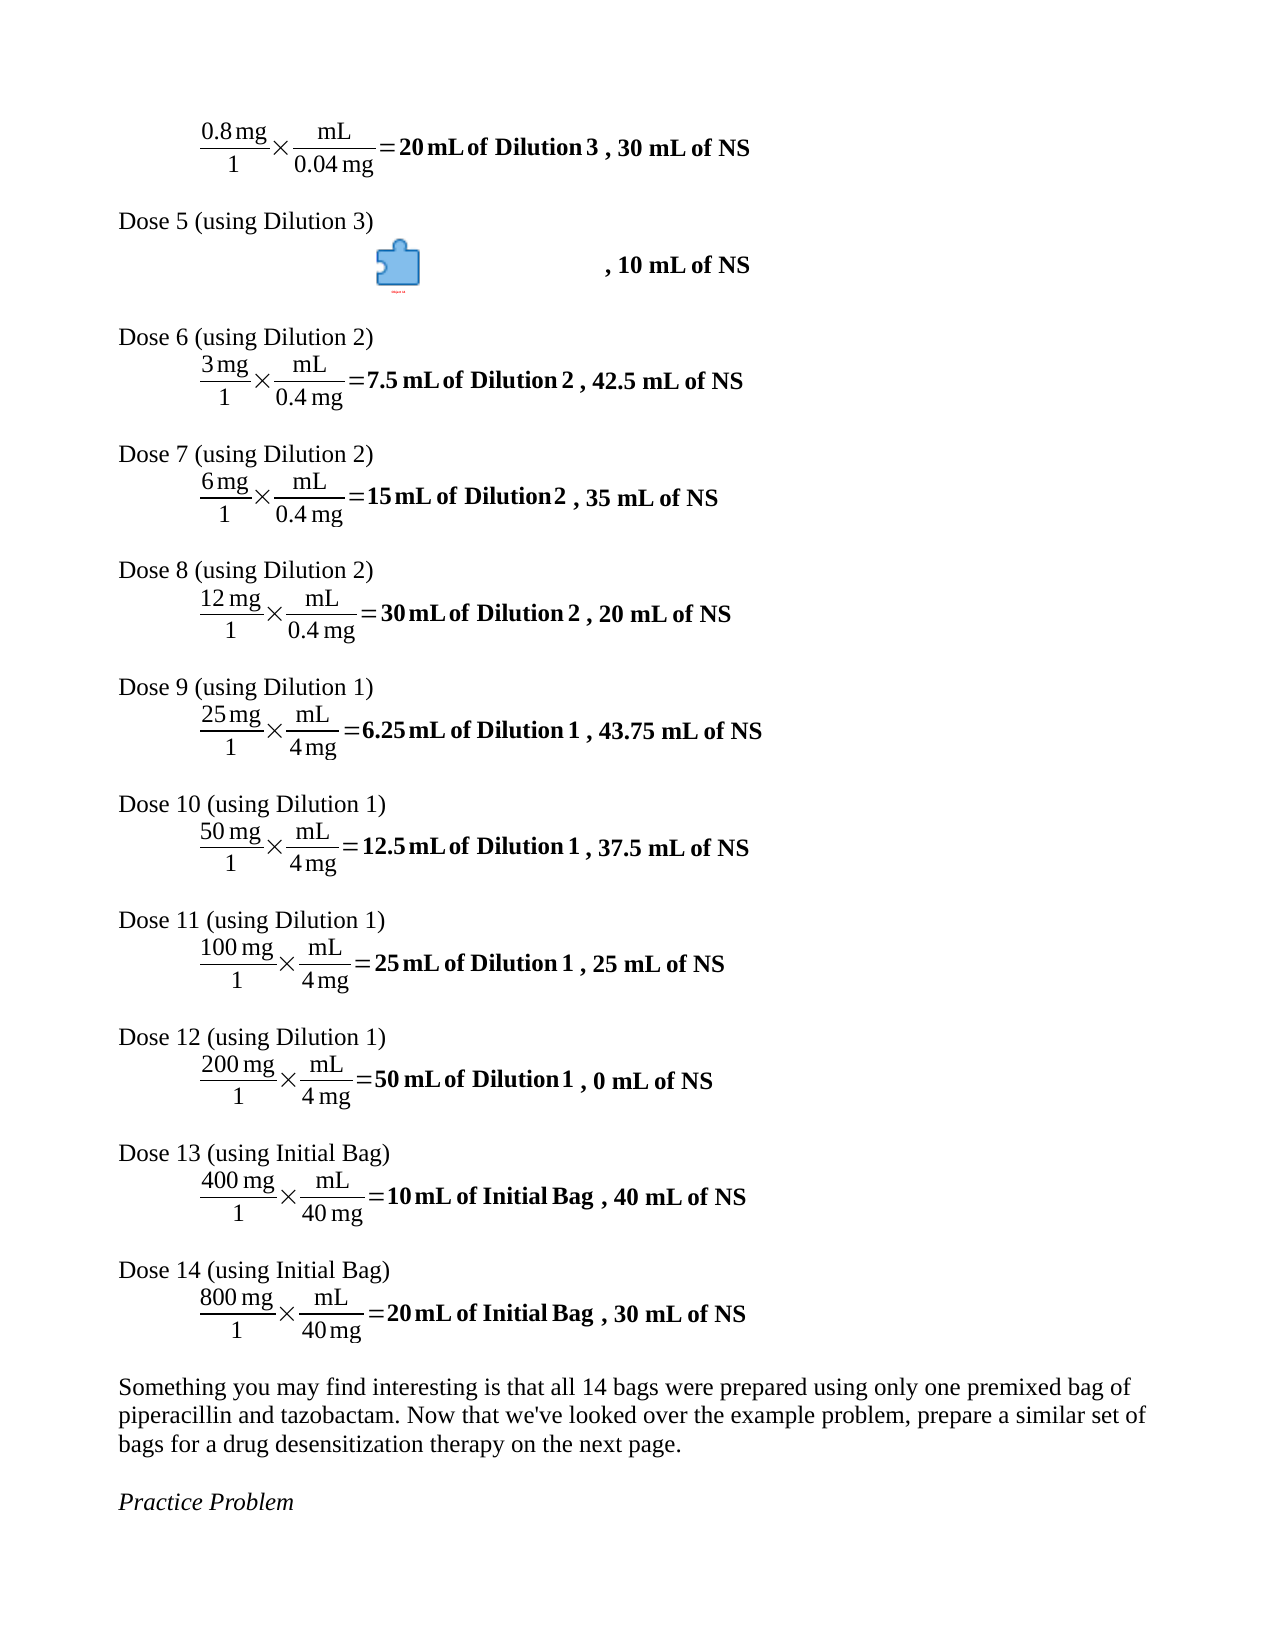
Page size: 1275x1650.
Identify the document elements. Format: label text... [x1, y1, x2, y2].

text , 43.75 mL of NS [192, 701, 1157, 760]
text Practice Problem [118, 1487, 1157, 1515]
text Dose 8 (using Dilution 2) [118, 556, 1157, 584]
text , 37.5 mL of NS [192, 817, 1157, 877]
text , 0 mL of NS [192, 1051, 1157, 1110]
text Something you may find interesting is that all 14 bags were prepared using only one premixed bag of piperacillin and tazobactam. Now that we've looked over the example problem, prepare a similar set of bags for a drug desensitization therapy on the next page. [118, 1372, 1157, 1458]
text Dose 7 (using Dilution 2) [118, 439, 1157, 468]
text , 10 mL of NS [192, 235, 1157, 294]
text , 40 mL of NS [192, 1167, 1157, 1226]
text Dose 10 (using Dilution 1) [118, 789, 1157, 817]
text , 42.5 mL of NS [192, 351, 1157, 410]
text Dose 13 (using Initial Bag) [118, 1138, 1157, 1167]
text Dose 9 (using Dilution 1) [118, 672, 1157, 701]
text , 20 mL of NS [192, 584, 1157, 643]
text Dose 14 (using Initial Bag) [118, 1255, 1157, 1284]
text , 30 mL of NS [192, 1284, 1157, 1343]
text Dose 11 (using Dilution 1) [118, 905, 1157, 934]
text , 25 mL of NS [192, 934, 1157, 993]
text Dose 6 (using Dilution 2) [118, 322, 1157, 351]
text Dose 5 (using Dilution 3) [118, 206, 1157, 235]
text Dose 12 (using Dilution 1) [118, 1022, 1157, 1051]
text , 35 mL of NS [192, 468, 1157, 527]
text , 30 mL of NS [192, 118, 1157, 177]
